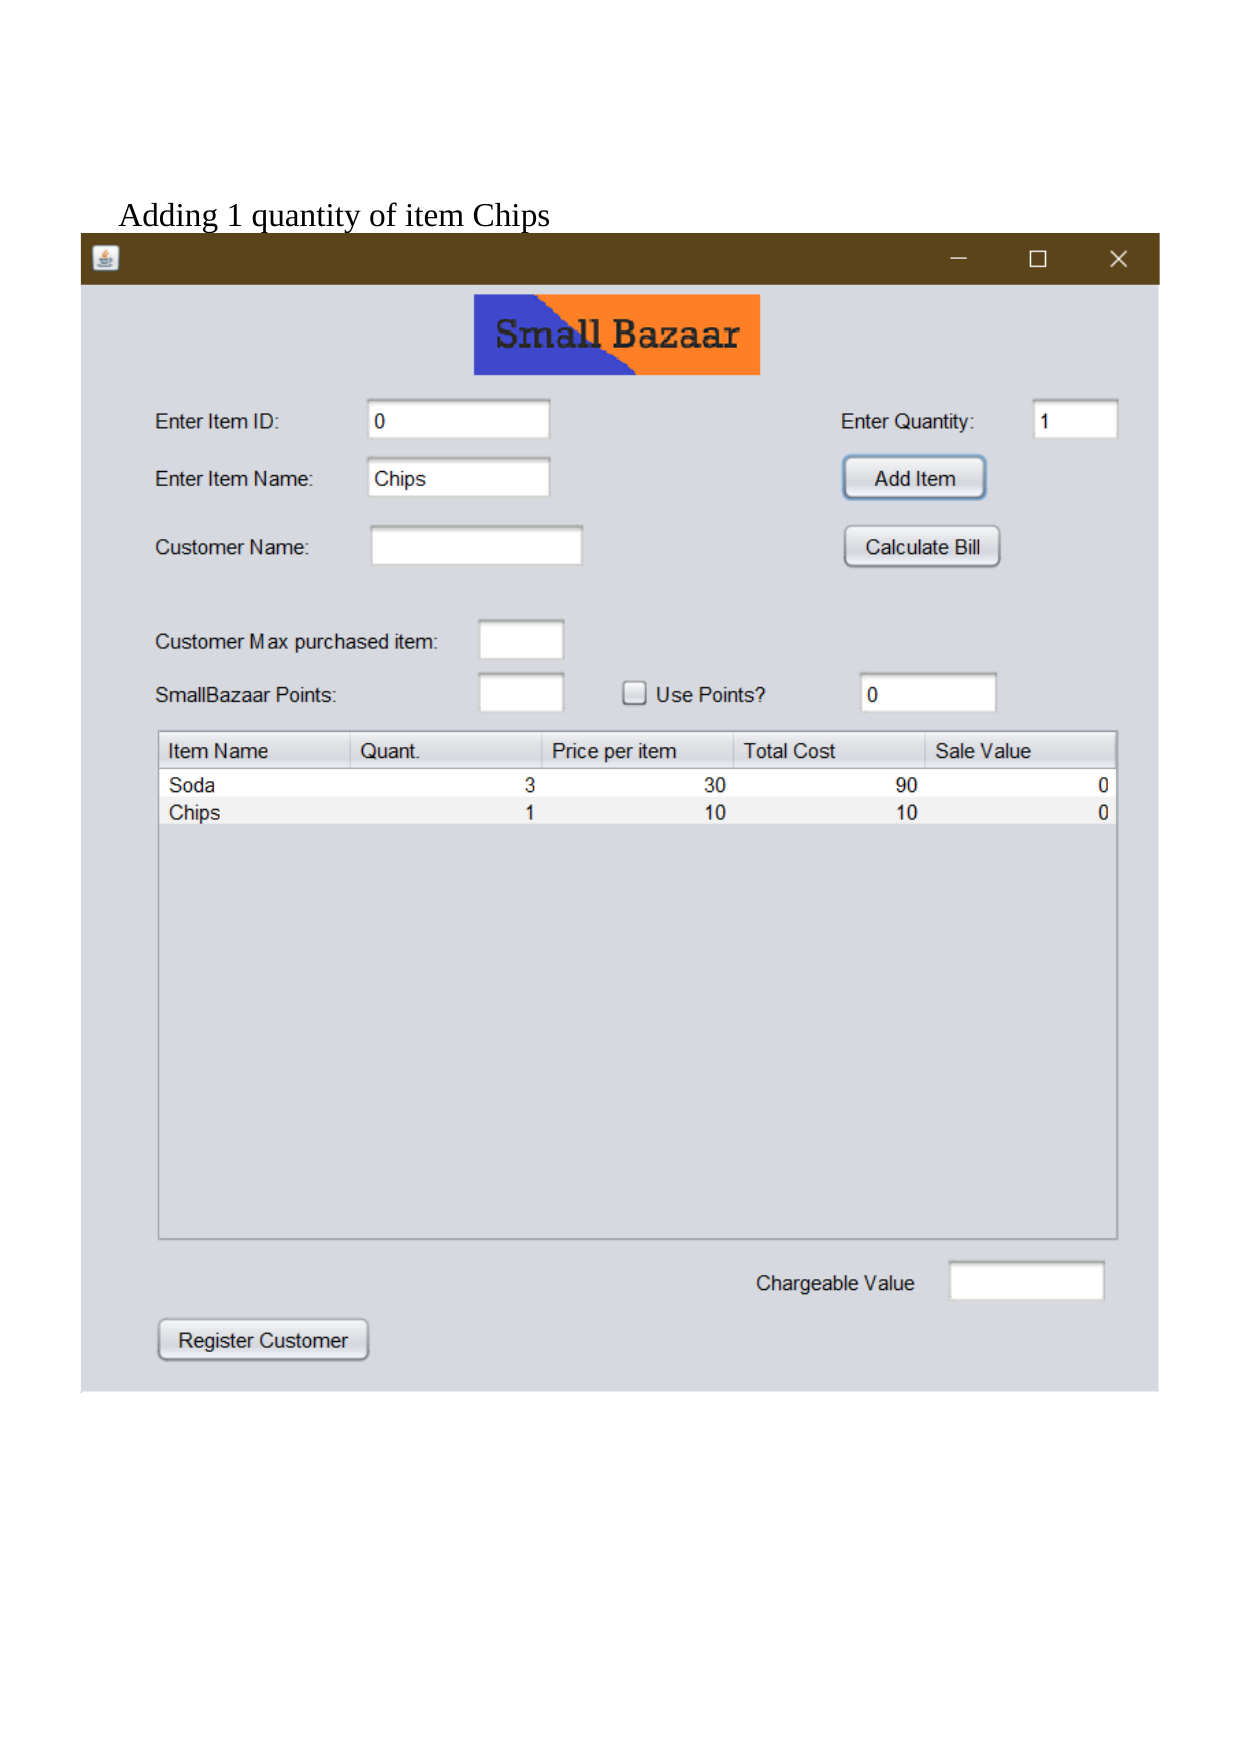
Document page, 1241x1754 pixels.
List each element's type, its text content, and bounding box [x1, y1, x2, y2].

text Adding 1 quantity of item Chips [118, 195, 1122, 233]
picture [80, 233, 1160, 1393]
